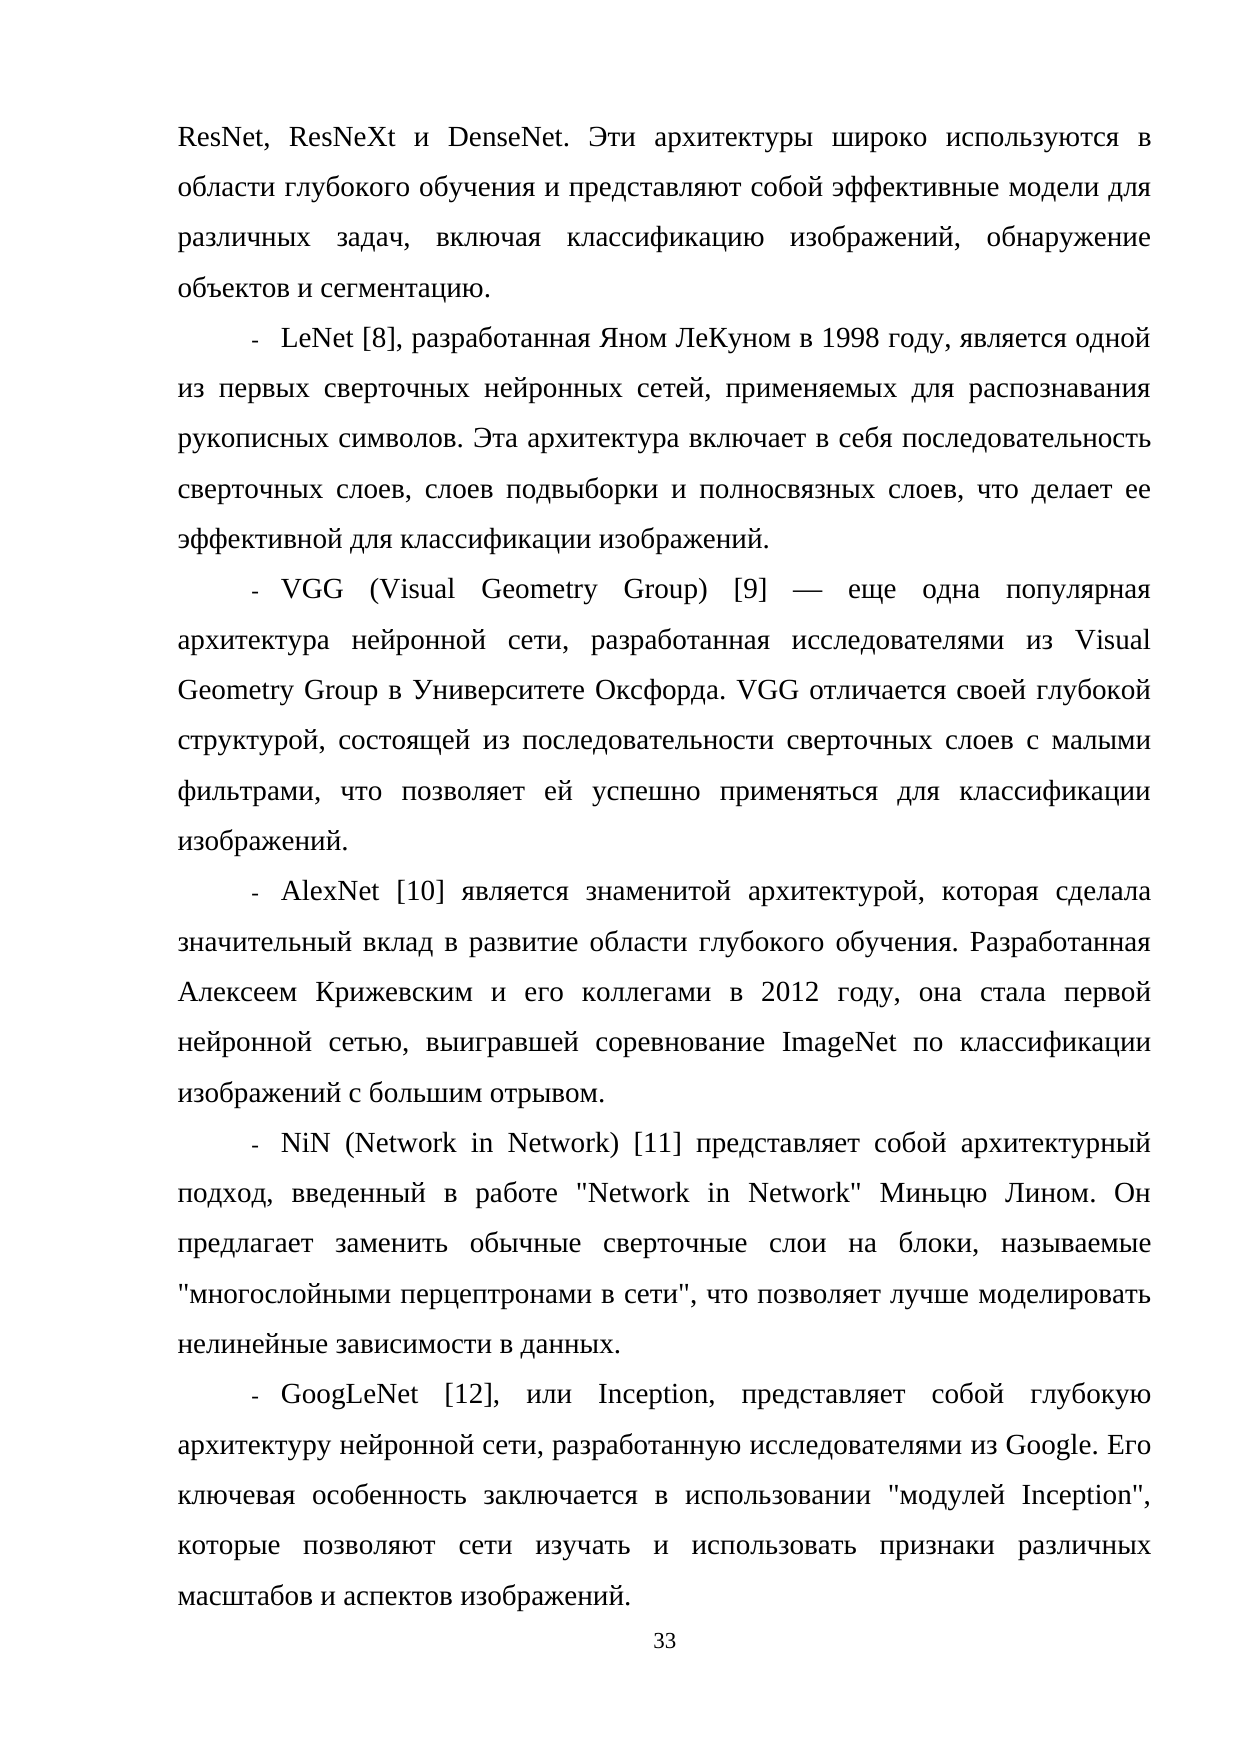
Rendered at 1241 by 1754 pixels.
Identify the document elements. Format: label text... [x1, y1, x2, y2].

list GoogLeNet [12], или Inception, представляет собой глубокую архитектуру нейронной сети, разработанную исследователями из Google. Его ключевая особенность заключается в использовании "модулей Inception", которые позволяют сети изучать и использовать признаки различных масштабов и аспектов изображений. [177, 1377, 1152, 1611]
text ResNet, ResNeXt и DenseNet. Эти архитектуры широко используются в области глубокого обучения и представляют собой эффективные модели для различных задач, включая классификацию изображений, обнаружение объектов и сегментацию. [177, 119, 1152, 303]
list LeNet [8], разработанная Яном ЛеКуном в 1998 году, является одной из первых сверточных нейронных сетей, применяемых для распознавания рукописных символов. Эта архитектура включает в себя последовательность сверточных слоев, слоев подвыборки и полносвязных слоев, что делает ее эффективной для классификации изображений. [177, 320, 1152, 555]
list VGG (Visual Geometry Group) [9] — еще одна популярная архитектура нейронной сети, разработанная исследователями из Visual Geometry Group в Университете Оксфорда. VGG отличается своей глубокой структурой, состоящей из последовательности сверточных слоев с малыми фильтрами, что позволяет ей успешно применяться для классификации изображений. [177, 572, 1152, 857]
list NiN (Network in Network) [11] представляет собой архитектурный подход, введенный в работе "Network in Network" Миньцю Лином. Он предлагает заменить обычные сверточные слои на блоки, называемые "многослойными перцептронами в сети", что позволяет лучше моделировать нелинейные зависимости в данных. [177, 1125, 1152, 1360]
list AlexNet [10] является знаменитой архитектурой, которая сделала значительный вклад в развитие области глубокого обучения. Разработанная Алексеем Крижевским и его коллегами в 2012 году, она стала первой нейронной сетью, выигравшей соревнование ImageNet по классификации изображений с большим отрывом. [177, 873, 1152, 1108]
